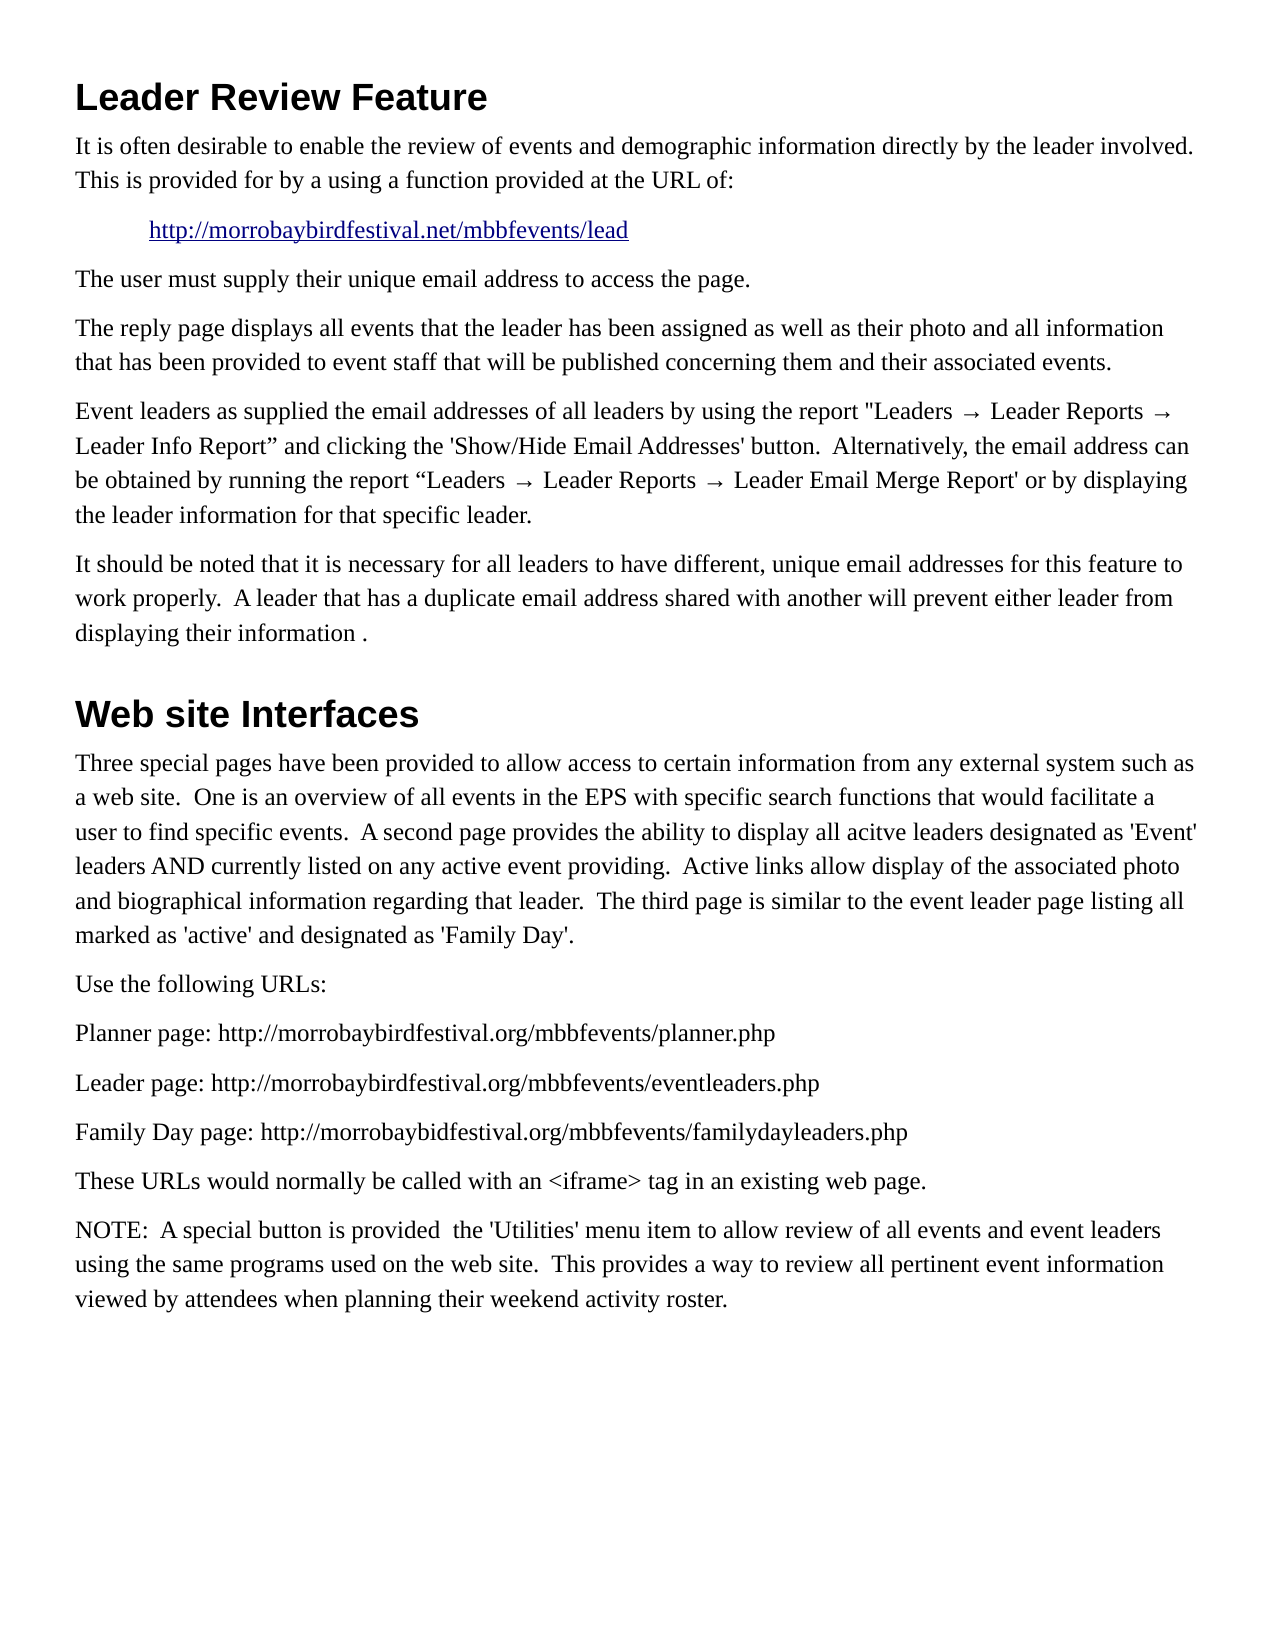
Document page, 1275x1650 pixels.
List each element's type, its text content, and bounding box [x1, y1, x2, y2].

text Event leaders as supplied the email addresses of all leaders by using the report ''Leaders → Leader Reports → Leader Info Report” and clicking the 'Show/Hide Email Addresses' button. Alternatively, the email address can be obtained by running the report “Leaders → Leader Reports → Leader Email Merge Report' or by displaying the leader information for that specific leader. [75, 396, 1200, 528]
text Leader page: http://morrobaybirdfestival.org/mbbfevents/eventleaders.php [75, 1068, 1200, 1096]
text The user must supply their unique email address to access the page. [75, 264, 1200, 292]
text It should be noted that it is necessary for all leaders to have different, unique email addresses for this feature to work properly. A leader that has a duplicate email address shared with another will prevent either leader from displaying their information . [75, 549, 1200, 647]
text NOTE: A special button is provided the 'Utilities' menu item to allow review of all events and event leaders using the same programs used on the web site. This provides a way to review all pertinent event information viewed by attendees when planning their weekend activity roster. [75, 1215, 1200, 1312]
text Three special pages have been provided to allow access to certain information from any external system such as a web site. One is an overview of all events in the EPS with specific search functions that would facilitate a user to find specific events. A second page provides the ability to display all acitve leaders designated as 'Event' leaders AND currently listed on any active event providing. Active links allow display of the associated photo and biographical information regarding that leader. The third page is similar to the event leader page listing all marked as 'active' and designated as 'Family Day'. [75, 748, 1200, 949]
text Planner page: http://morrobaybirdfestival.org/mbbfevents/planner.php [75, 1018, 1200, 1047]
subtitle Web site Interfaces [75, 692, 1200, 736]
subtitle Leader Review Feature [75, 75, 1200, 119]
text Use the following URLs: [75, 969, 1200, 998]
text Family Day page: http://morrobaybidfestival.org/mbbfevents/familydayleaders.php [75, 1117, 1200, 1145]
text It is often desirable to enable the review of events and demographic information directly by the leader involved. This is provided for by a using a function provided at the URL of: [75, 131, 1200, 194]
text The reply page displays all events that the leader has been assigned as well as their photo and all information that has been provided to event staff that will be published concerning them and their associated events. [75, 313, 1200, 376]
text http://morrobaybirdfestival.net/mbbfevents/lead [149, 215, 1200, 243]
text These URLs would normally be called with an <iframe> tag in an existing web page. [75, 1166, 1200, 1194]
